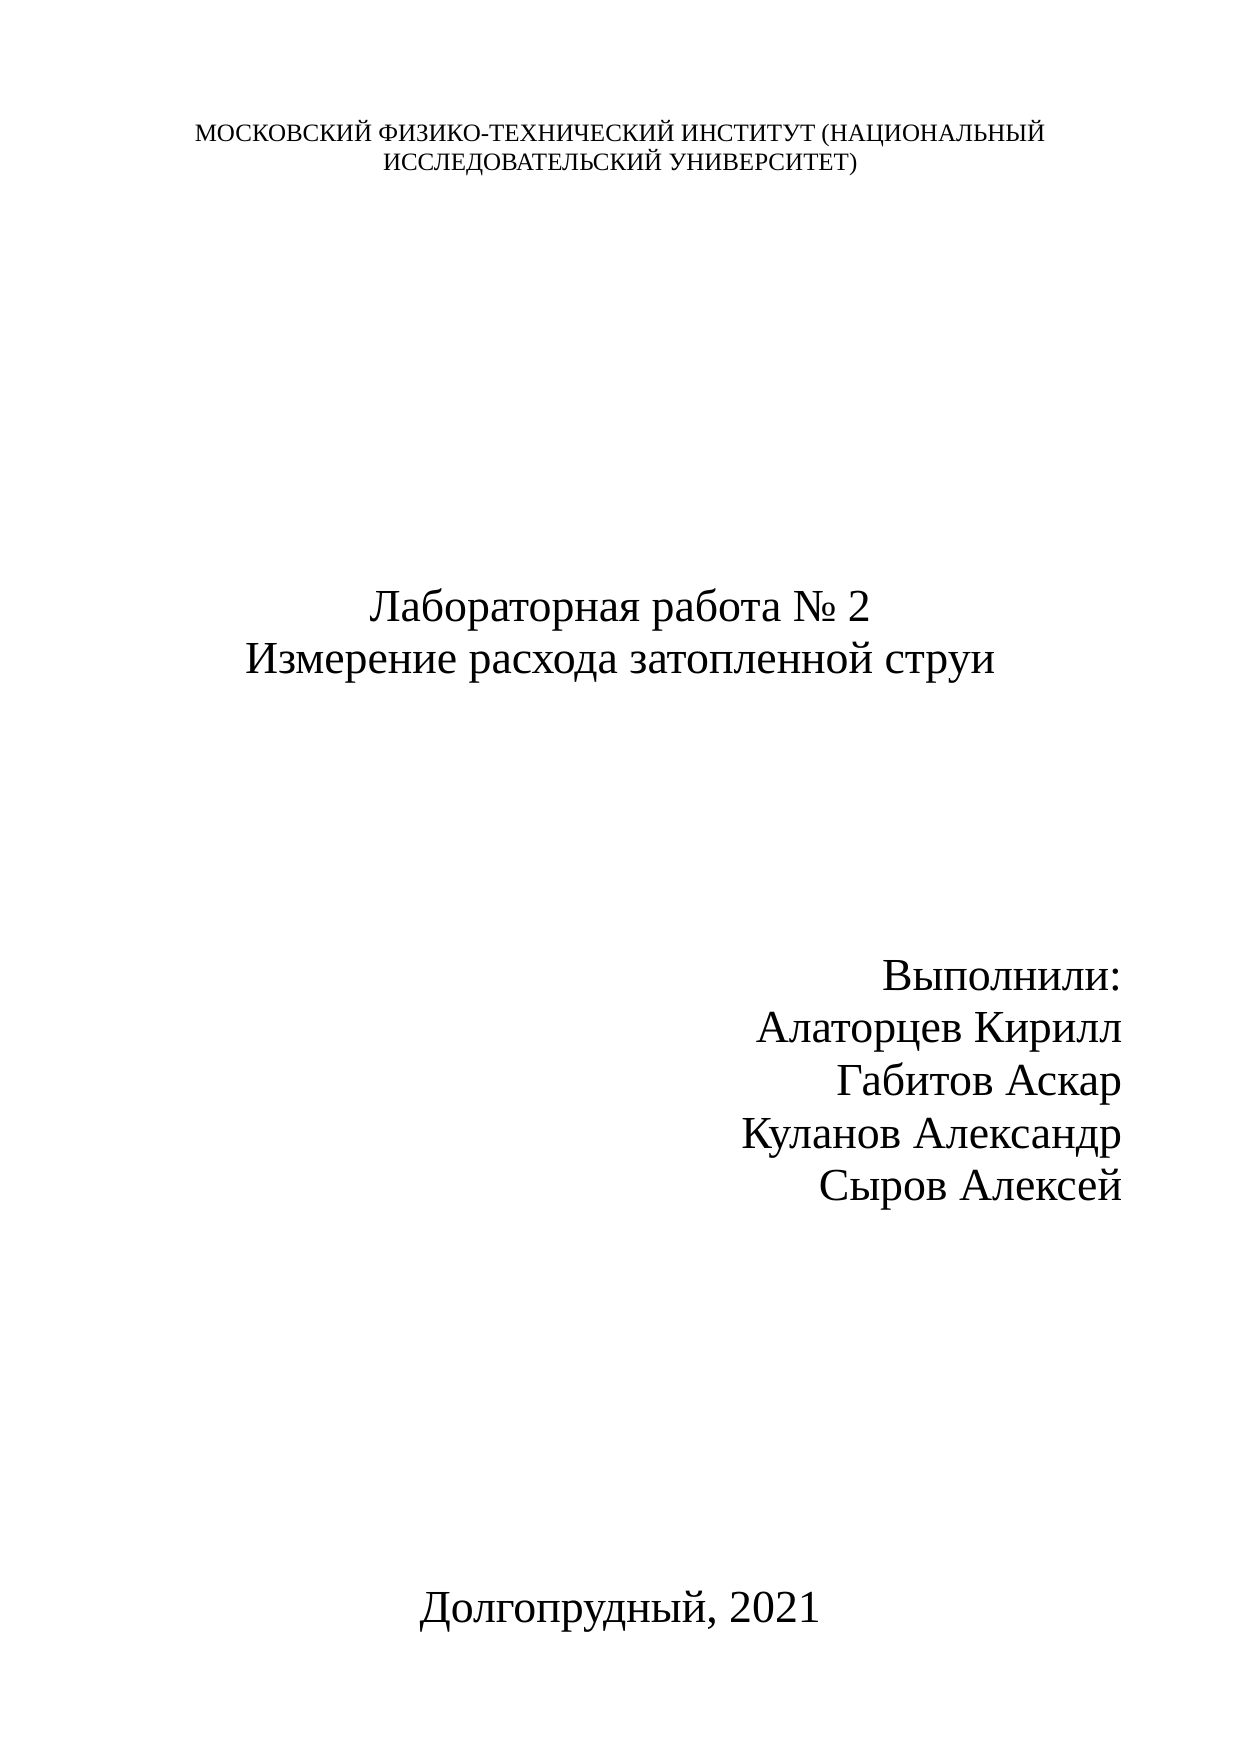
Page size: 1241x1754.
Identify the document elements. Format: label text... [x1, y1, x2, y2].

text Сыров Алексей [118, 1158, 1122, 1211]
text Долгопрудный, 2021 [118, 1579, 1122, 1632]
text Габитов Аскар [118, 1052, 1122, 1105]
text Измерение расхода затопленной струи [118, 631, 1122, 683]
text Выполнили: [118, 947, 1122, 1000]
text Лабораторная работа № 2 [118, 578, 1122, 631]
text Алаторцев Кирилл [118, 1000, 1122, 1052]
text Куланов Александр [118, 1105, 1122, 1158]
text МОСКОВСКИЙ ФИЗИКО-ТЕХНИЧЕСКИЙ ИНСТИТУТ (НАЦИОНАЛЬНЫЙ ИССЛЕДОВАТЕЛЬСКИЙ УНИВЕРСИТЕТ) [118, 118, 1122, 176]
